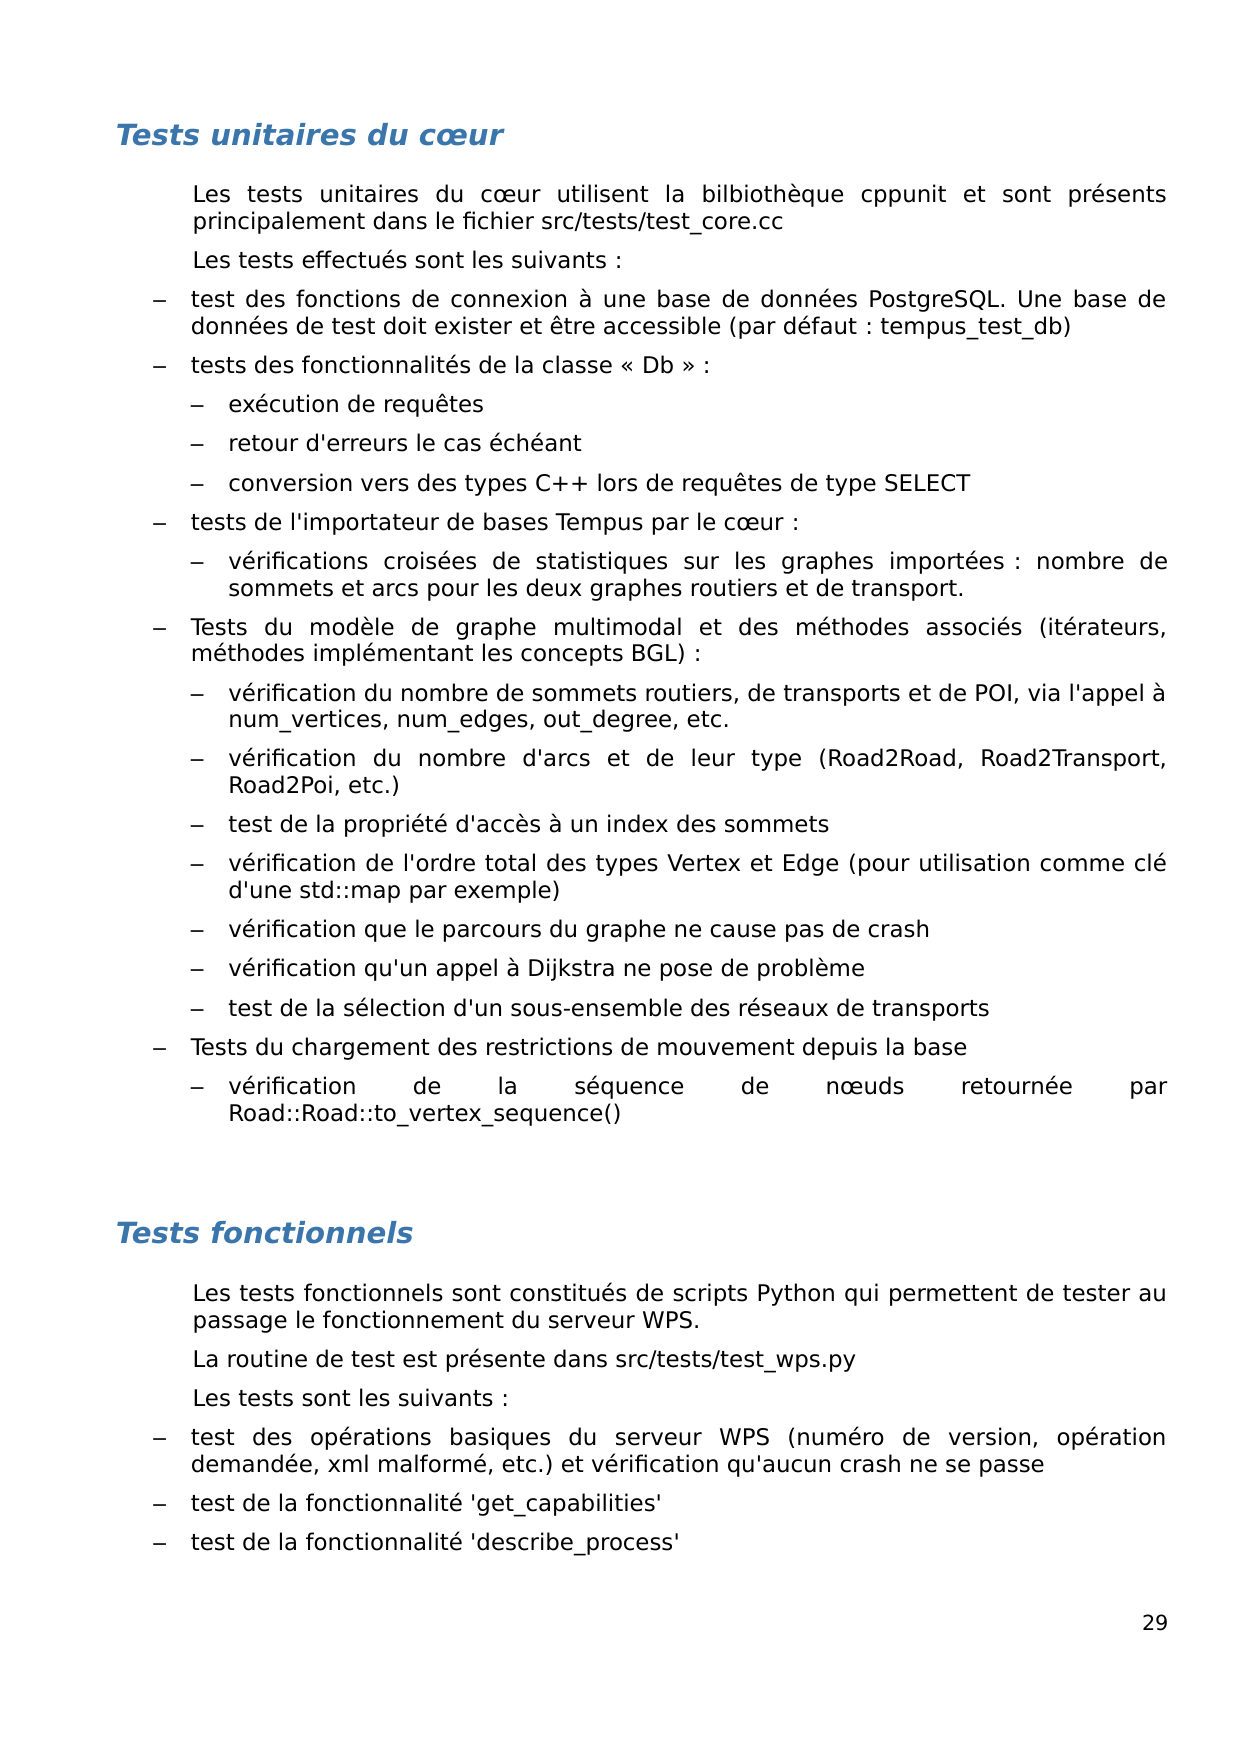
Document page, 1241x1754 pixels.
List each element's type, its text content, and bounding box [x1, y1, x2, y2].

list test des opérations basiques du serveur WPS (numéro de version, opération demandée, xml malformé, etc.) et vérification qu'aucun crash ne se passe [153, 1424, 1168, 1478]
list conversion vers des types C++ lors de requêtes de type SELECT [191, 470, 1168, 496]
list exécution de requêtes [191, 391, 1168, 418]
list Tests du modèle de graphe multimodal et des méthodes associés (itérateurs, méthodes implémentant les concepts BGL) : [153, 614, 1168, 667]
list test de la fonctionnalité 'get_capabilities' [153, 1490, 1168, 1517]
list tests des fonctionnalités de la classe « Db » : [153, 352, 1168, 379]
list test de la sélection d'un sous-ensemble des réseaux de transports [191, 995, 1168, 1021]
list vérification du nombre de sommets routiers, de transports et de POI, via l'appel à num_vertices, num_edges, out_degree, etc. [191, 680, 1168, 733]
list Tests du chargement des restrictions de mouvement depuis la base [153, 1034, 1168, 1061]
text La routine de test est présente dans src/tests/test_wps.py [192, 1346, 1168, 1373]
list vérification de l'ordre total des types Vertex et Edge (pour utilisation comme clé d'une std::map par exemple) [191, 851, 1168, 904]
list tests de l'importateur de bases Tempus par le cœur : [153, 509, 1168, 536]
text Les tests effectués sont les suivants : [192, 247, 1168, 274]
text Les tests unitaires du cœur utilisent la bilbiothèque cppunit et sont présents principalement dans le fichier src/tests/test_core.cc [192, 181, 1168, 235]
list vérification du nombre d'arcs et de leur type (Road2Road, Road2Transport, Road2Poi, etc.) [191, 746, 1168, 799]
list test de la fonctionnalité 'describe_process' [153, 1529, 1168, 1556]
list vérification que le parcours du graphe ne cause pas de crash [191, 916, 1168, 943]
subtitle Tests fonctionnels [116, 1217, 1168, 1251]
list test de la propriété d'accès à un index des sommets [191, 811, 1168, 838]
list vérification qu'un appel à Dijkstra ne pose de problème [191, 956, 1168, 982]
list vérification de la séquence de nœuds retournée par Road::Road::to_vertex_sequence() [191, 1073, 1168, 1126]
text Les tests sont les suivants : [192, 1385, 1168, 1412]
list test des fonctions de connexion à une base de données PostgreSQL. Une base de données de test doit exister et être accessible (par défaut : tempus_test_db) [153, 286, 1168, 340]
list retour d'erreurs le cas échéant [191, 431, 1168, 457]
text Les tests fonctionnels sont constitués de scripts Python qui permettent de tester au passage le fonctionnement du serveur WPS. [192, 1280, 1168, 1333]
subtitle Tests unitaires du cœur [116, 118, 1168, 152]
list vérifications croisées de statistiques sur les graphes importées : nombre de sommets et arcs pour les deux graphes routiers et de transport. [191, 548, 1168, 601]
